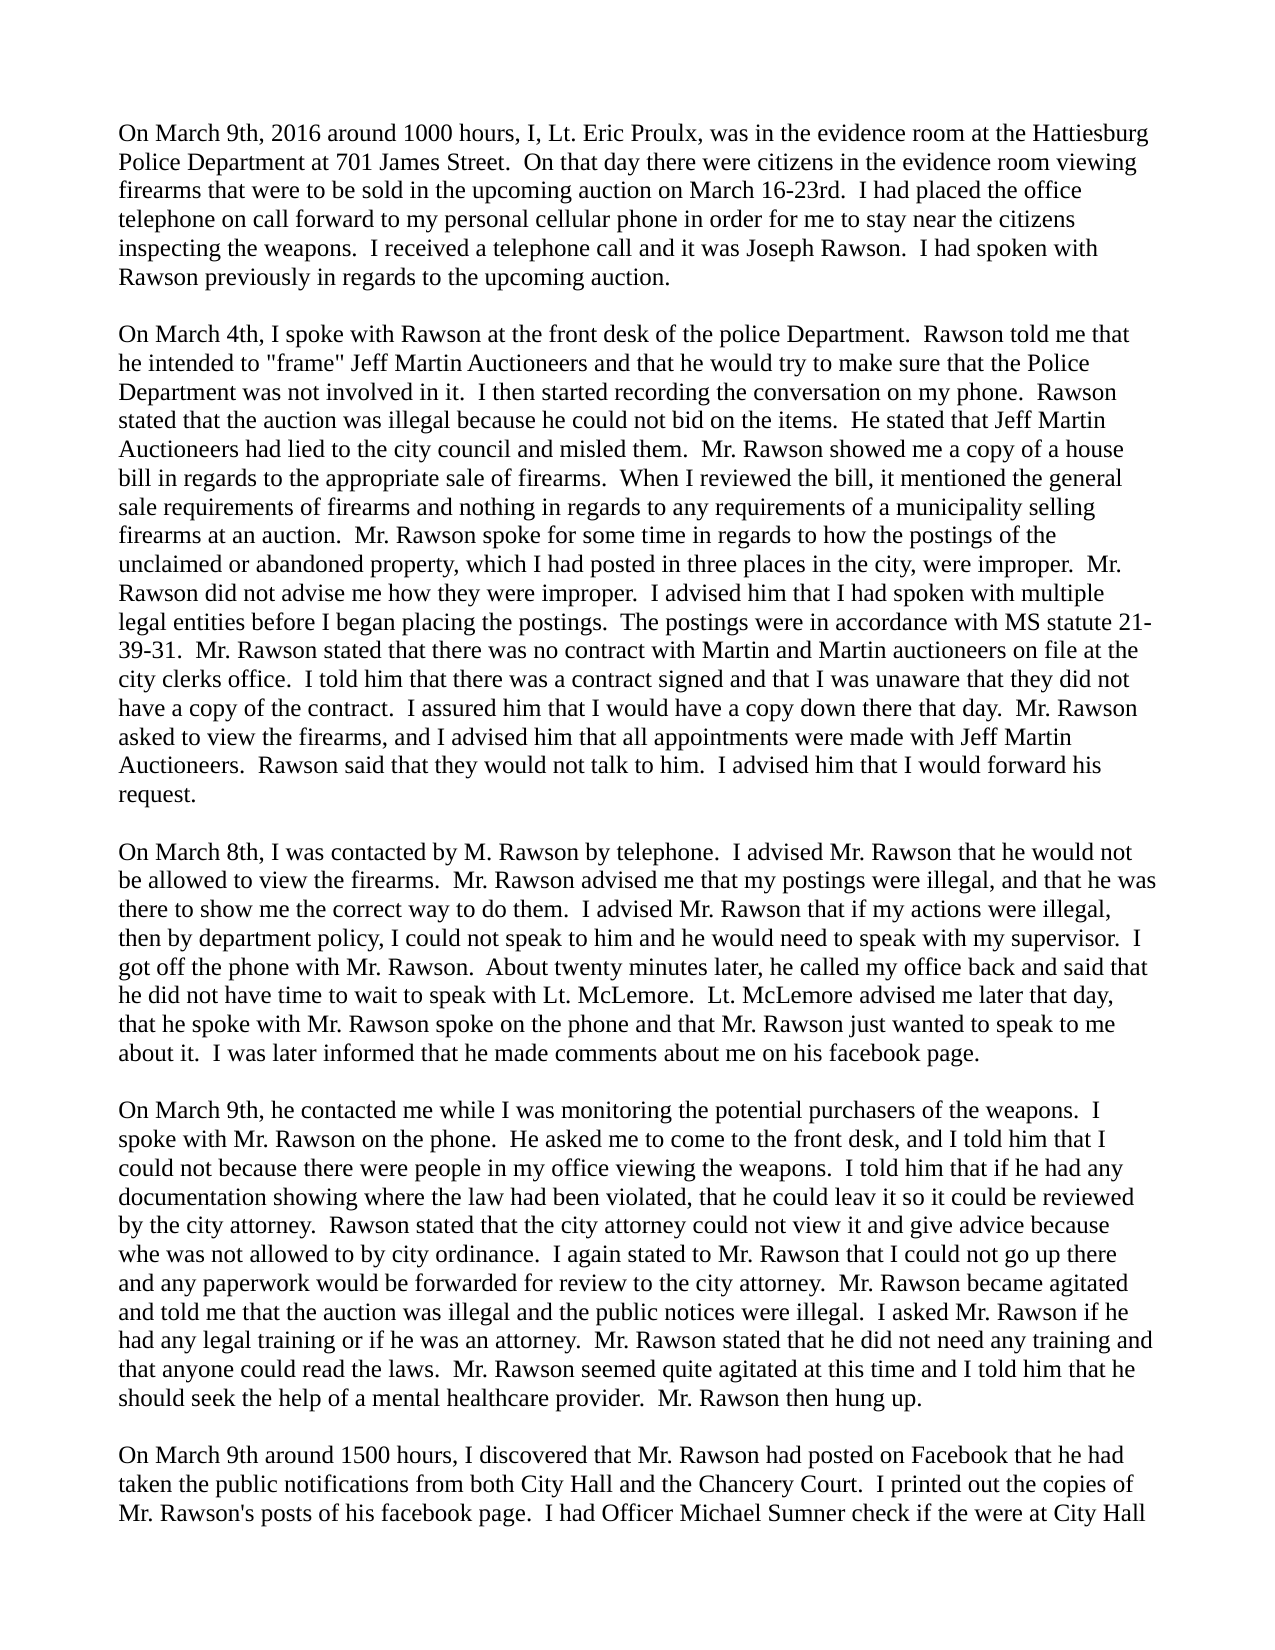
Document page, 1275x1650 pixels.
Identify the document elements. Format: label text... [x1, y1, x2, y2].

text On March 9th, 2016 around 1000 hours, I, Lt. Eric Proulx, was in the evidence room at the Hattiesburg Police Department at 701 James Street. On that day there were citizens in the evidence room viewing firearms that were to be sold in the upcoming auction on March 16-23rd. I had placed the office telephone on call forward to my personal cellular phone in order for me to stay near the citizens inspecting the weapons. I received a telephone call and it was Joseph Rawson. I had spoken with Rawson previously in regards to the upcoming auction. [118, 118, 1157, 291]
text On March 8th, I was contacted by M. Rawson by telephone. I advised Mr. Rawson that he would not be allowed to view the firearms. Mr. Rawson advised me that my postings were illegal, and that he was there to show me the correct way to do them. I advised Mr. Rawson that if my actions were illegal, then by department policy, I could not speak to him and he would need to speak with my supervisor. I got off the phone with Mr. Rawson. About twenty minutes later, he called my office back and said that he did not have time to wait to speak with Lt. McLemore. Lt. McLemore advised me later that day, that he spoke with Mr. Rawson spoke on the phone and that Mr. Rawson just wanted to speak to me about it. I was later informed that he made comments about me on his facebook page. [118, 837, 1157, 1067]
text On March 9th around 1500 hours, I discovered that Mr. Rawson had posted on Facebook that he had taken the public notifications from both City Hall and the Chancery Court. I printed out the copies of Mr. Rawson's posts of his facebook page. I had Officer Michael Sumner check if the were at City Hall [118, 1441, 1157, 1527]
text On March 9th, he contacted me while I was monitoring the potential purchasers of the weapons. I spoke with Mr. Rawson on the phone. He asked me to come to the front desk, and I told him that I could not because there were people in my office viewing the weapons. I told him that if he had any documentation showing where the law had been violated, that he could leav it so it could be reviewed by the city attorney. Rawson stated that the city attorney could not view it and give advice because whe was not allowed to by city ordinance. I again stated to Mr. Rawson that I could not go up there and any paperwork would be forwarded for review to the city attorney. Mr. Rawson became agitated and told me that the auction was illegal and the public notices were illegal. I asked Mr. Rawson if he had any legal training or if he was an attorney. Mr. Rawson stated that he did not need any training and that anyone could read the laws. Mr. Rawson seemed quite agitated at this time and I told him that he should seek the help of a mental healthcare provider. Mr. Rawson then hung up. [118, 1096, 1157, 1412]
text On March 4th, I spoke with Rawson at the front desk of the police Department. Rawson told me that he intended to "frame" Jeff Martin Auctioneers and that he would try to make sure that the Police Department was not involved in it. I then started recording the conversation on my phone. Rawson stated that the auction was illegal because he could not bid on the items. He stated that Jeff Martin Auctioneers had lied to the city council and misled them. Mr. Rawson showed me a copy of a house bill in regards to the appropriate sale of firearms. When I reviewed the bill, it mentioned the general sale requirements of firearms and nothing in regards to any requirements of a municipality selling firearms at an auction. Mr. Rawson spoke for some time in regards to how the postings of the unclaimed or abandoned property, which I had posted in three places in the city, were improper. Mr. Rawson did not advise me how they were improper. I advised him that I had spoken with multiple legal entities before I began placing the postings. The postings were in accordance with MS statute 21-39-31. Mr. Rawson stated that there was no contract with Martin and Martin auctioneers on file at the city clerks office. I told him that there was a contract signed and that I was unaware that they did not have a copy of the contract. I assured him that I would have a copy down there that day. Mr. Rawson asked to view the firearms, and I advised him that all appointments were made with Jeff Martin Auctioneers. Rawson said that they would not talk to him. I advised him that I would forward his request. [118, 319, 1157, 808]
